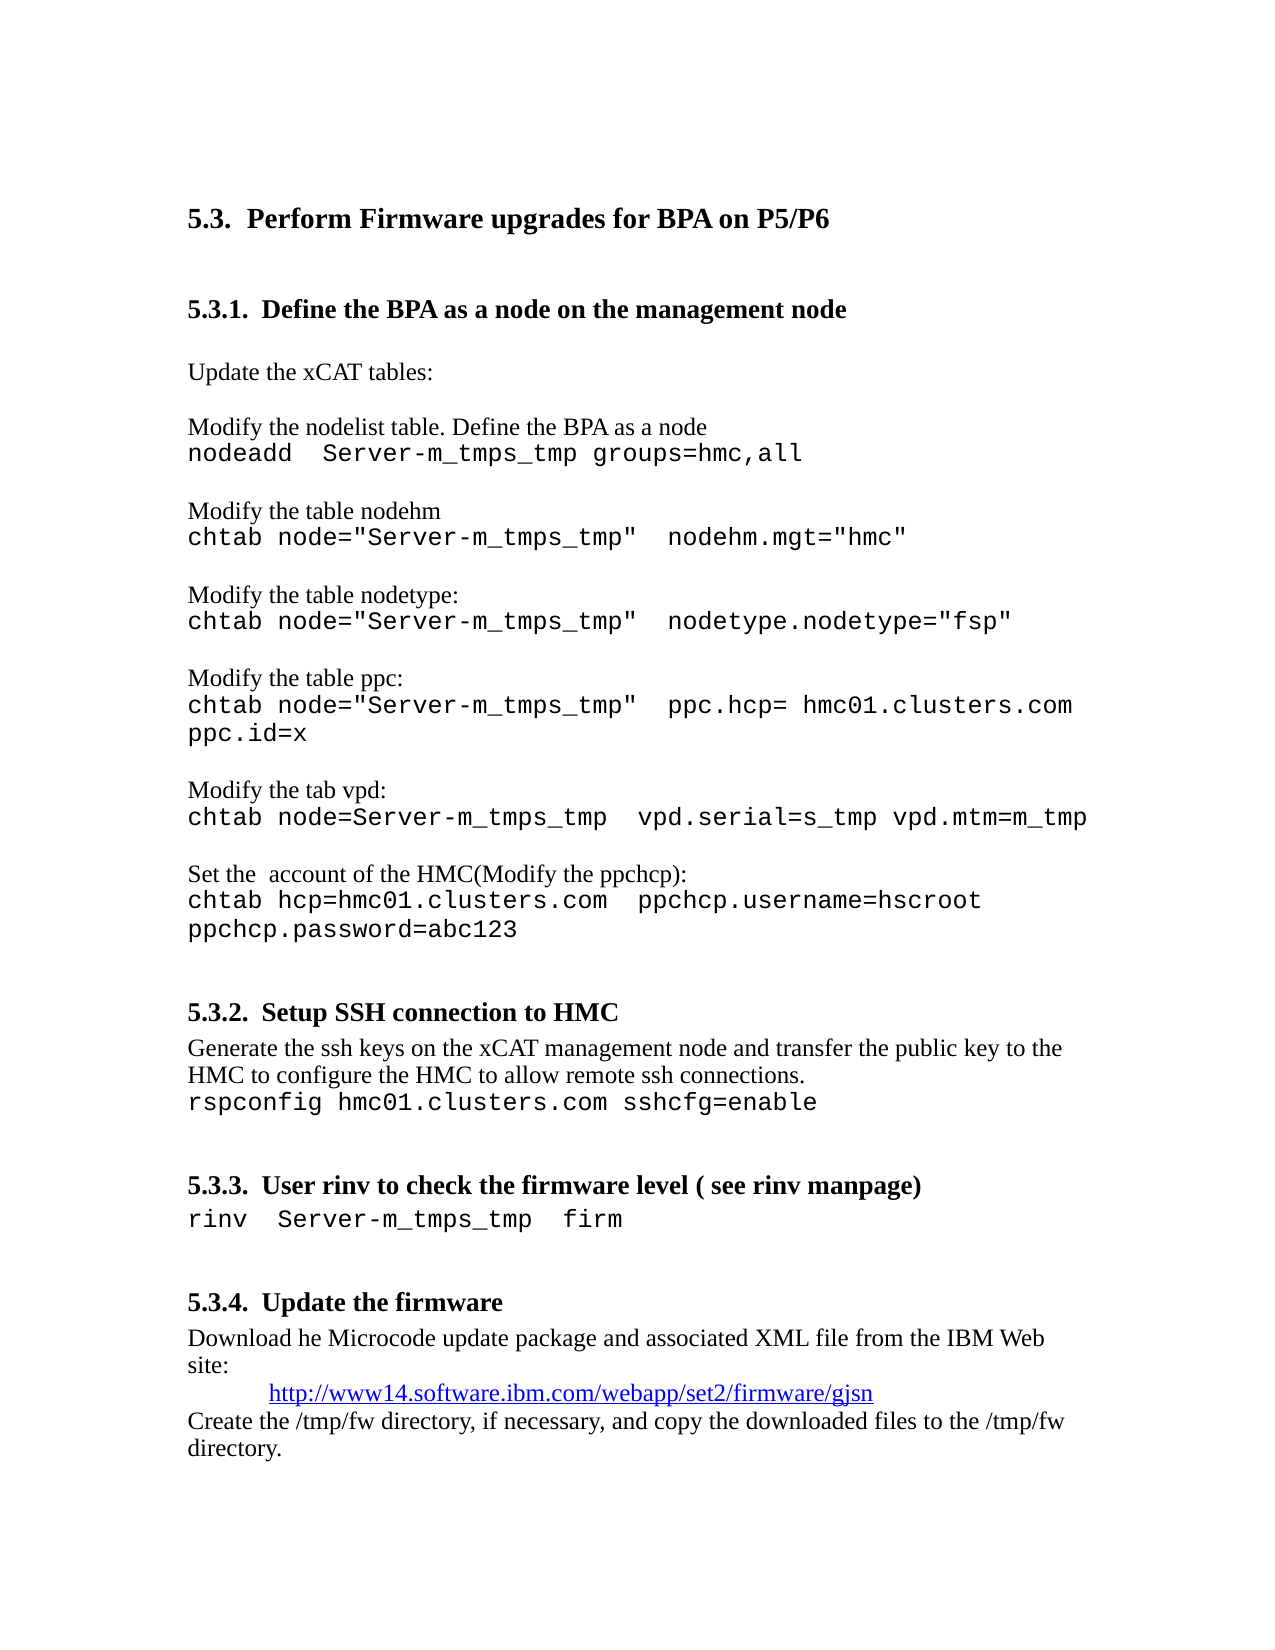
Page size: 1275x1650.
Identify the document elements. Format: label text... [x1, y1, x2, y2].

text chtab hcp=hmc01.clusters.com ppchcp.username=hscroot ppchcp.password=abc123 [187, 888, 1087, 945]
text http://www14.software.ibm.com/webapp/set2/firmware/gjsn [187, 1379, 1087, 1407]
subtitle Setup SSH connection to HMC [187, 997, 1087, 1027]
subtitle Perform Firmware upgrades for BPA on P5/P6 [187, 203, 1087, 235]
text Modify the table nodetype: [187, 581, 1087, 608]
text Download he Microcode update package and associated XML file from the IBM Web site: [187, 1324, 1087, 1379]
text Modify the table nodehm [187, 497, 1087, 525]
text Create the /tmp/fw directory, if necessary, and copy the downloaded files to the /tmp/fw directory. [187, 1407, 1087, 1462]
text Modify the nodelist table. Define the BPA as a node [187, 413, 1087, 441]
text chtab node="Server-m_tmps_tmp" nodehm.mgt="hmc" [187, 525, 1087, 553]
text rspconfig hmc01.clusters.com sshcfg=enable [187, 1089, 1087, 1117]
text chtab node="Server-m_tmps_tmp" ppc.hcp= hmc01.clusters.com ppc.id=x [187, 692, 1087, 749]
subtitle Update the firmware [187, 1287, 1087, 1317]
text Update the xCAT tables: [187, 358, 1087, 386]
text chtab node="Server-m_tmps_tmp" nodetype.nodetype="fsp" [187, 608, 1087, 637]
subtitle Define the BPA as a node on the management node [187, 294, 1087, 324]
subtitle User rinv to check the firmware level ( see rinv manpage) [187, 1170, 1087, 1200]
text Generate the ssh keys on the xCAT management node and transfer the public key to the HMC to configure the HMC to allow remote ssh connections. [187, 1034, 1087, 1089]
text Modify the tab vpd: [187, 777, 1087, 804]
text Set the account of the HMC(Modify the ppchcp): [187, 860, 1087, 888]
text chtab node=Server-m_tmps_tmp vpd.serial=s_tmp vpd.mtm=m_tmp [187, 804, 1087, 833]
text rinv Server-m_tmps_tmp firm [187, 1206, 1087, 1235]
text nodeadd Server-m_tmps_tmp groups=hmc,all [187, 441, 1087, 469]
text Modify the table ppc: [187, 664, 1087, 692]
